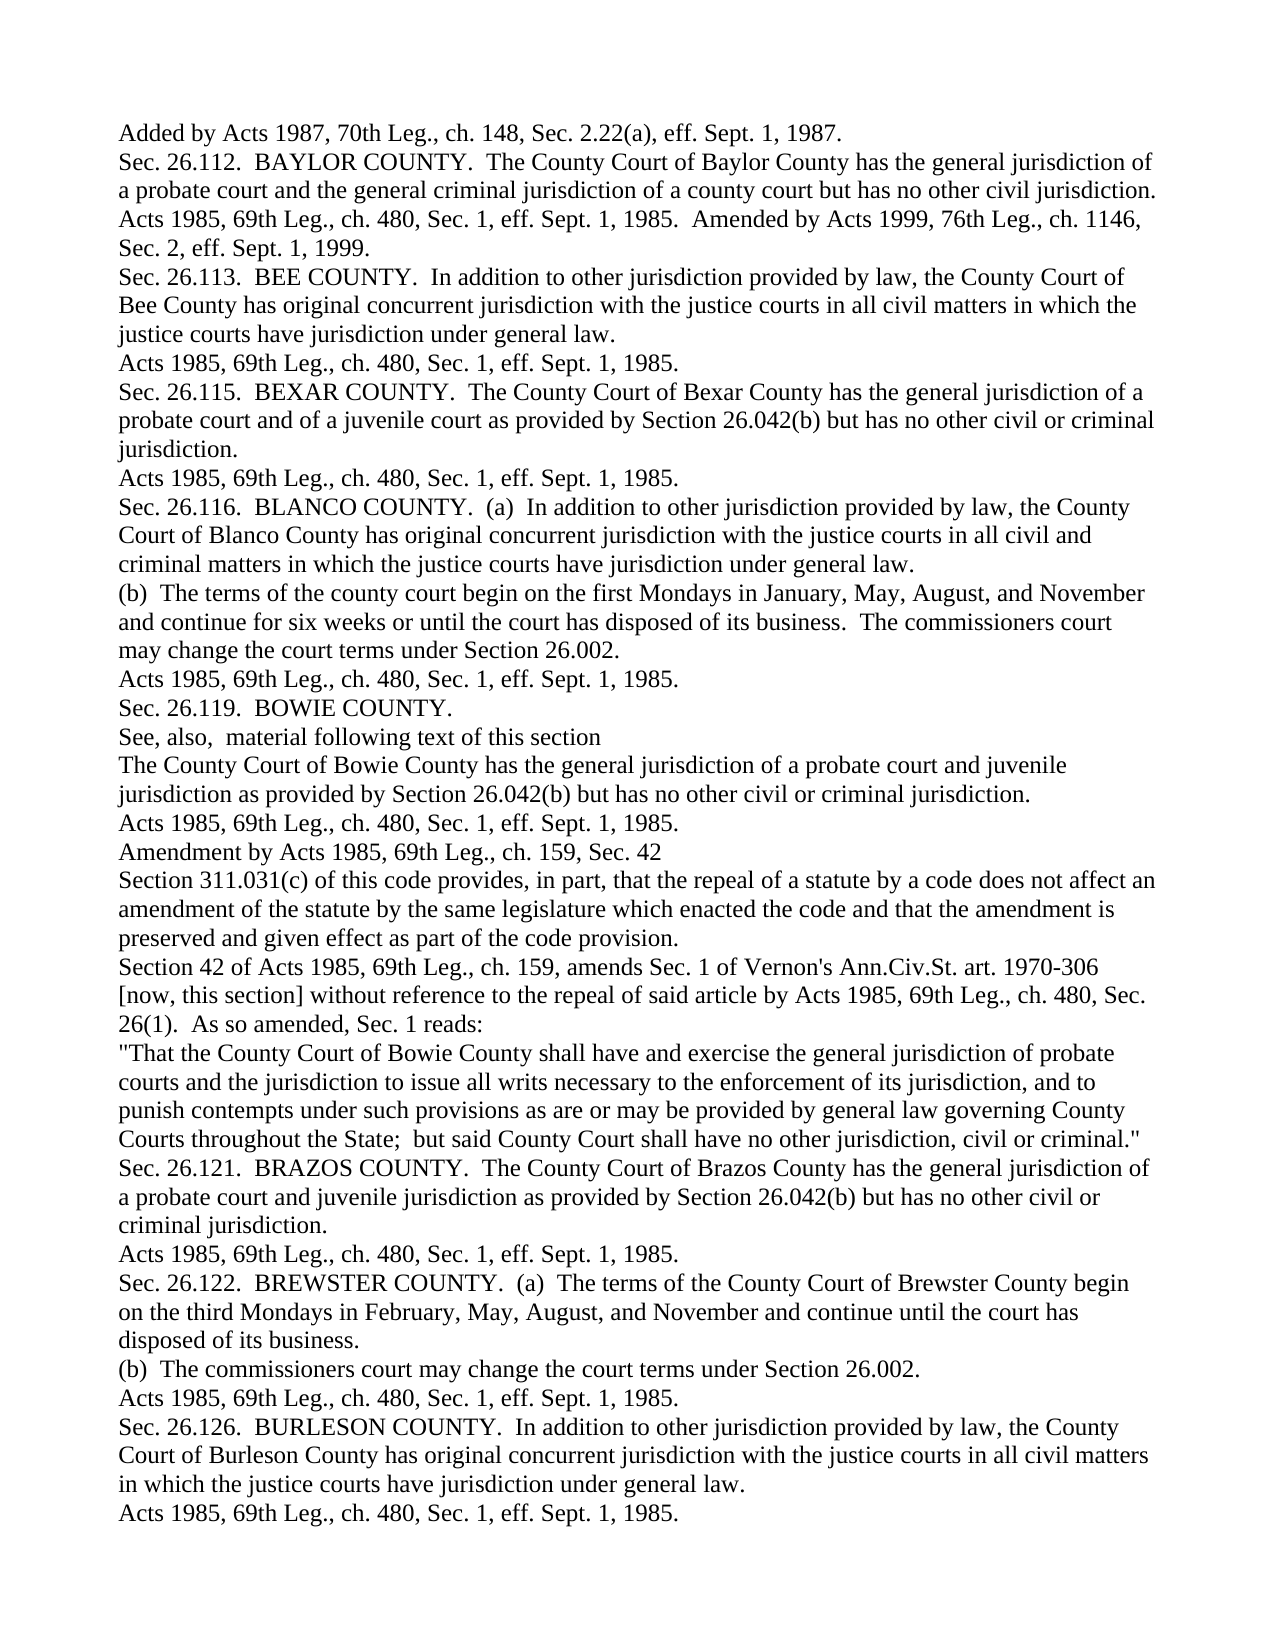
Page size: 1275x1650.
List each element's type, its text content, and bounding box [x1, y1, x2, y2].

text Amendment by Acts 1985, 69th Leg., ch. 159, Sec. 42 [118, 837, 1157, 866]
text Acts 1985, 69th Leg., ch. 480, Sec. 1, eff. Sept. 1, 1985. Amended by Acts 1999, 76th Leg., ch. 1146, Sec. 2, eff. Sept. 1, 1999. [118, 204, 1157, 262]
text Added by Acts 1987, 70th Leg., ch. 148, Sec. 2.22(a), eff. Sept. 1, 1987. [118, 118, 1157, 147]
text Sec. 26.126. BURLESON COUNTY. In addition to other jurisdiction provided by law, the County Court of Burleson County has original concurrent jurisdiction with the justice courts in all civil matters in which the justice courts have jurisdiction under general law. [118, 1412, 1157, 1498]
text Acts 1985, 69th Leg., ch. 480, Sec. 1, eff. Sept. 1, 1985. [118, 1239, 1157, 1268]
text Acts 1985, 69th Leg., ch. 480, Sec. 1, eff. Sept. 1, 1985. [118, 664, 1157, 693]
text Sec. 26.113. BEE COUNTY. In addition to other jurisdiction provided by law, the County Court of Bee County has original concurrent jurisdiction with the justice courts in all civil matters in which the justice courts have jurisdiction under general law. [118, 262, 1157, 348]
text "That the County Court of Bowie County shall have and exercise the general jurisdiction of probate courts and the jurisdiction to issue all writs necessary to the enforcement of its jurisdiction, and to punish contempts under such provisions as are or may be provided by general law governing County Courts throughout the State; but said County Court shall have no other jurisdiction, civil or criminal." [118, 1038, 1157, 1153]
text Acts 1985, 69th Leg., ch. 480, Sec. 1, eff. Sept. 1, 1985. [118, 808, 1157, 837]
text See, also, material following text of this section [118, 722, 1157, 751]
text Acts 1985, 69th Leg., ch. 480, Sec. 1, eff. Sept. 1, 1985. [118, 1498, 1157, 1527]
text Sec. 26.119. BOWIE COUNTY. [118, 693, 1157, 722]
text Sec. 26.121. BRAZOS COUNTY. The County Court of Brazos County has the general jurisdiction of a probate court and juvenile jurisdiction as provided by Section 26.042(b) but has no other civil or criminal jurisdiction. [118, 1153, 1157, 1239]
text Acts 1985, 69th Leg., ch. 480, Sec. 1, eff. Sept. 1, 1985. [118, 463, 1157, 492]
text Sec. 26.116. BLANCO COUNTY. (a) In addition to other jurisdiction provided by law, the County Court of Blanco County has original concurrent jurisdiction with the justice courts in all civil and criminal matters in which the justice courts have jurisdiction under general law. [118, 492, 1157, 578]
text Sec. 26.122. BREWSTER COUNTY. (a) The terms of the County Court of Brewster County begin on the third Mondays in February, May, August, and November and continue until the court has disposed of its business. [118, 1268, 1157, 1354]
text Sec. 26.115. BEXAR COUNTY. The County Court of Bexar County has the general jurisdiction of a probate court and of a juvenile court as provided by Section 26.042(b) but has no other civil or criminal jurisdiction. [118, 377, 1157, 463]
text Acts 1985, 69th Leg., ch. 480, Sec. 1, eff. Sept. 1, 1985. [118, 348, 1157, 377]
text Sec. 26.112. BAYLOR COUNTY. The County Court of Baylor County has the general jurisdiction of a probate court and the general criminal jurisdiction of a county court but has no other civil jurisdiction. [118, 147, 1157, 204]
text Section 311.031(c) of this code provides, in part, that the repeal of a statute by a code does not affect an amendment of the statute by the same legislature which enacted the code and that the amendment is preserved and given effect as part of the code provision. [118, 866, 1157, 952]
text (b) The terms of the county court begin on the first Mondays in January, May, August, and November and continue for six weeks or until the court has disposed of its business. The commissioners court may change the court terms under Section 26.002. [118, 578, 1157, 664]
text Section 42 of Acts 1985, 69th Leg., ch. 159, amends Sec. 1 of Vernon's Ann.Civ.St. art. 1970-306 [now, this section] without reference to the repeal of said article by Acts 1985, 69th Leg., ch. 480, Sec. 26(1). As so amended, Sec. 1 reads: [118, 952, 1157, 1038]
text (b) The commissioners court may change the court terms under Section 26.002. [118, 1354, 1157, 1383]
text Acts 1985, 69th Leg., ch. 480, Sec. 1, eff. Sept. 1, 1985. [118, 1383, 1157, 1412]
text The County Court of Bowie County has the general jurisdiction of a probate court and juvenile jurisdiction as provided by Section 26.042(b) but has no other civil or criminal jurisdiction. [118, 751, 1157, 808]
